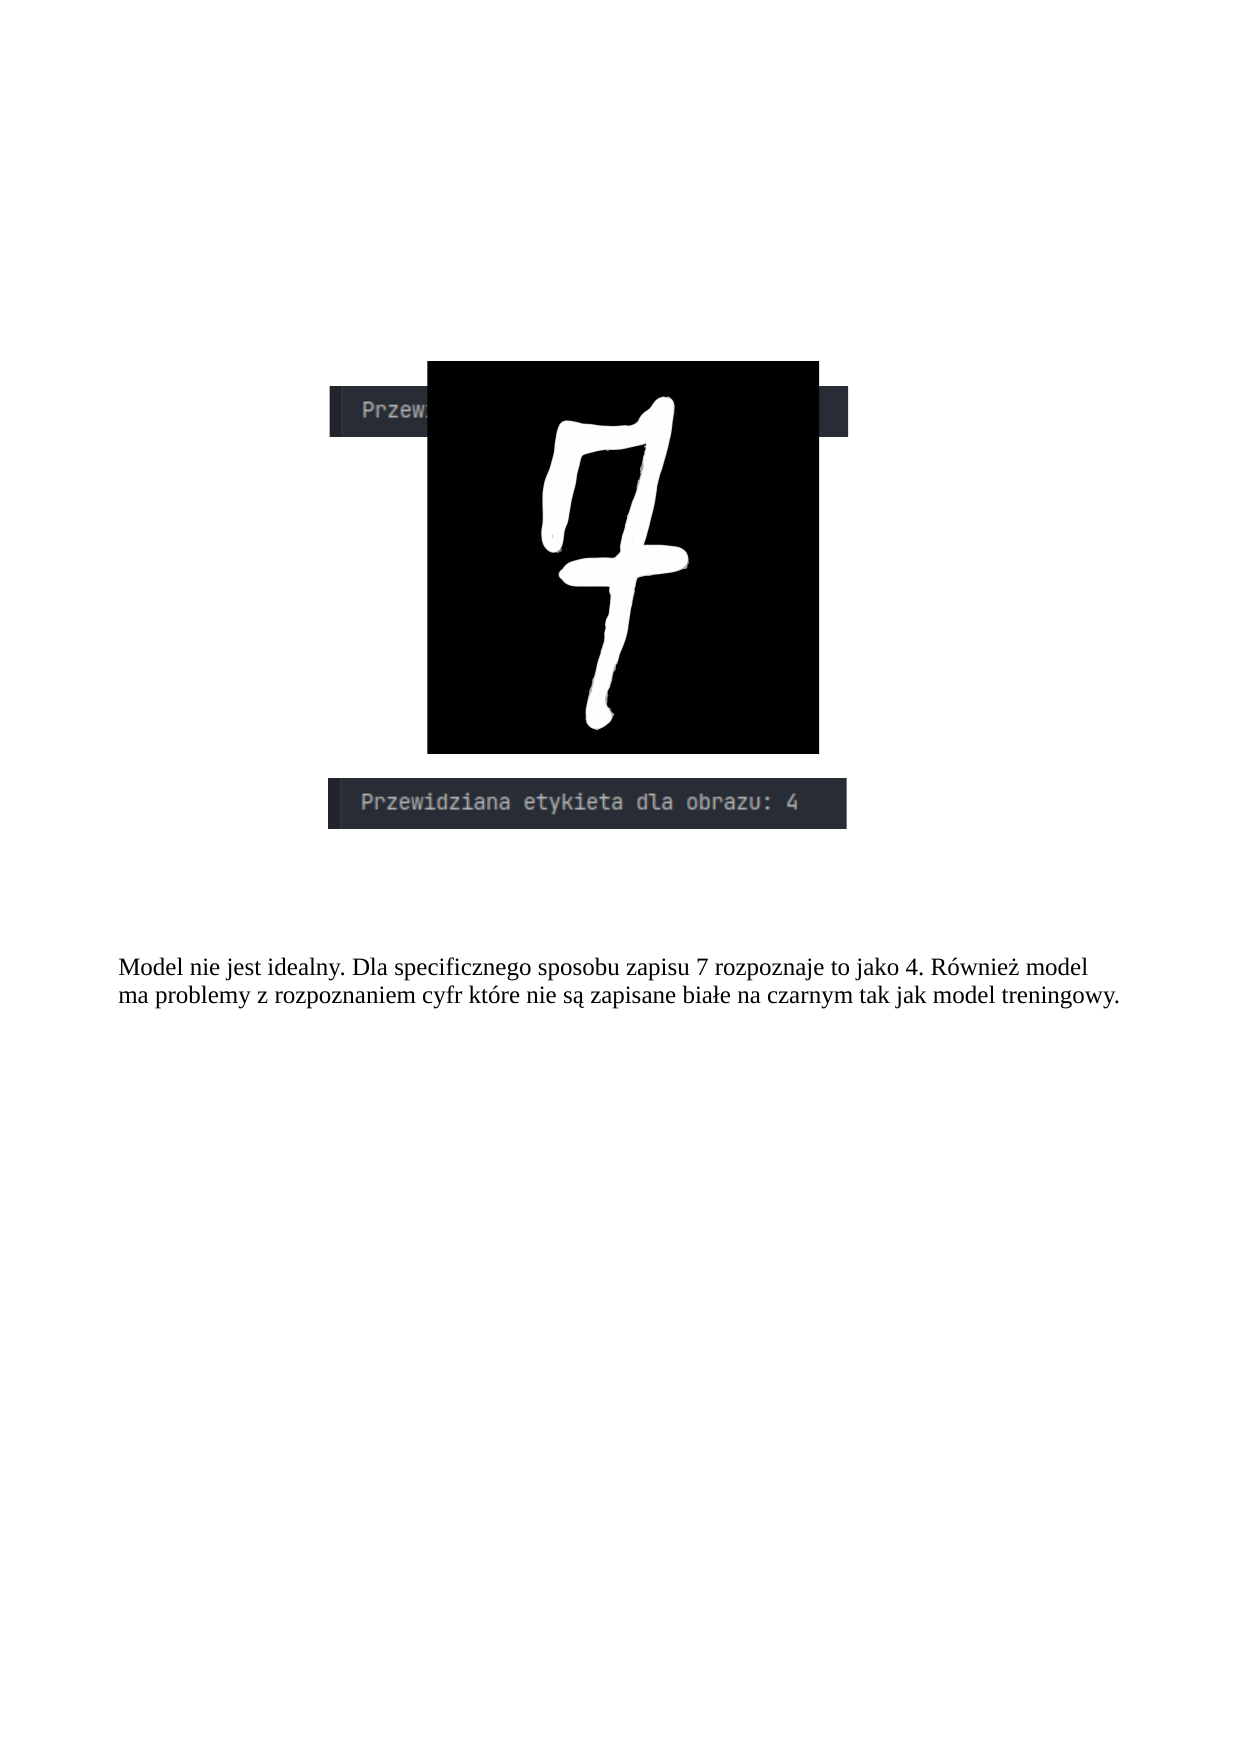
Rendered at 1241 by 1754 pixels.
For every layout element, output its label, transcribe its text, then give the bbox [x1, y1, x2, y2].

picture [329, 361, 849, 754]
text Model nie jest idealny. Dla specificznego sposobu zapisu 7 rozpoznaje to jako 4. Również model ma problemy z rozpoznaniem cyfr które nie są zapisane białe na czarnym tak jak model treningowy. [118, 952, 1122, 1009]
picture [328, 778, 847, 829]
